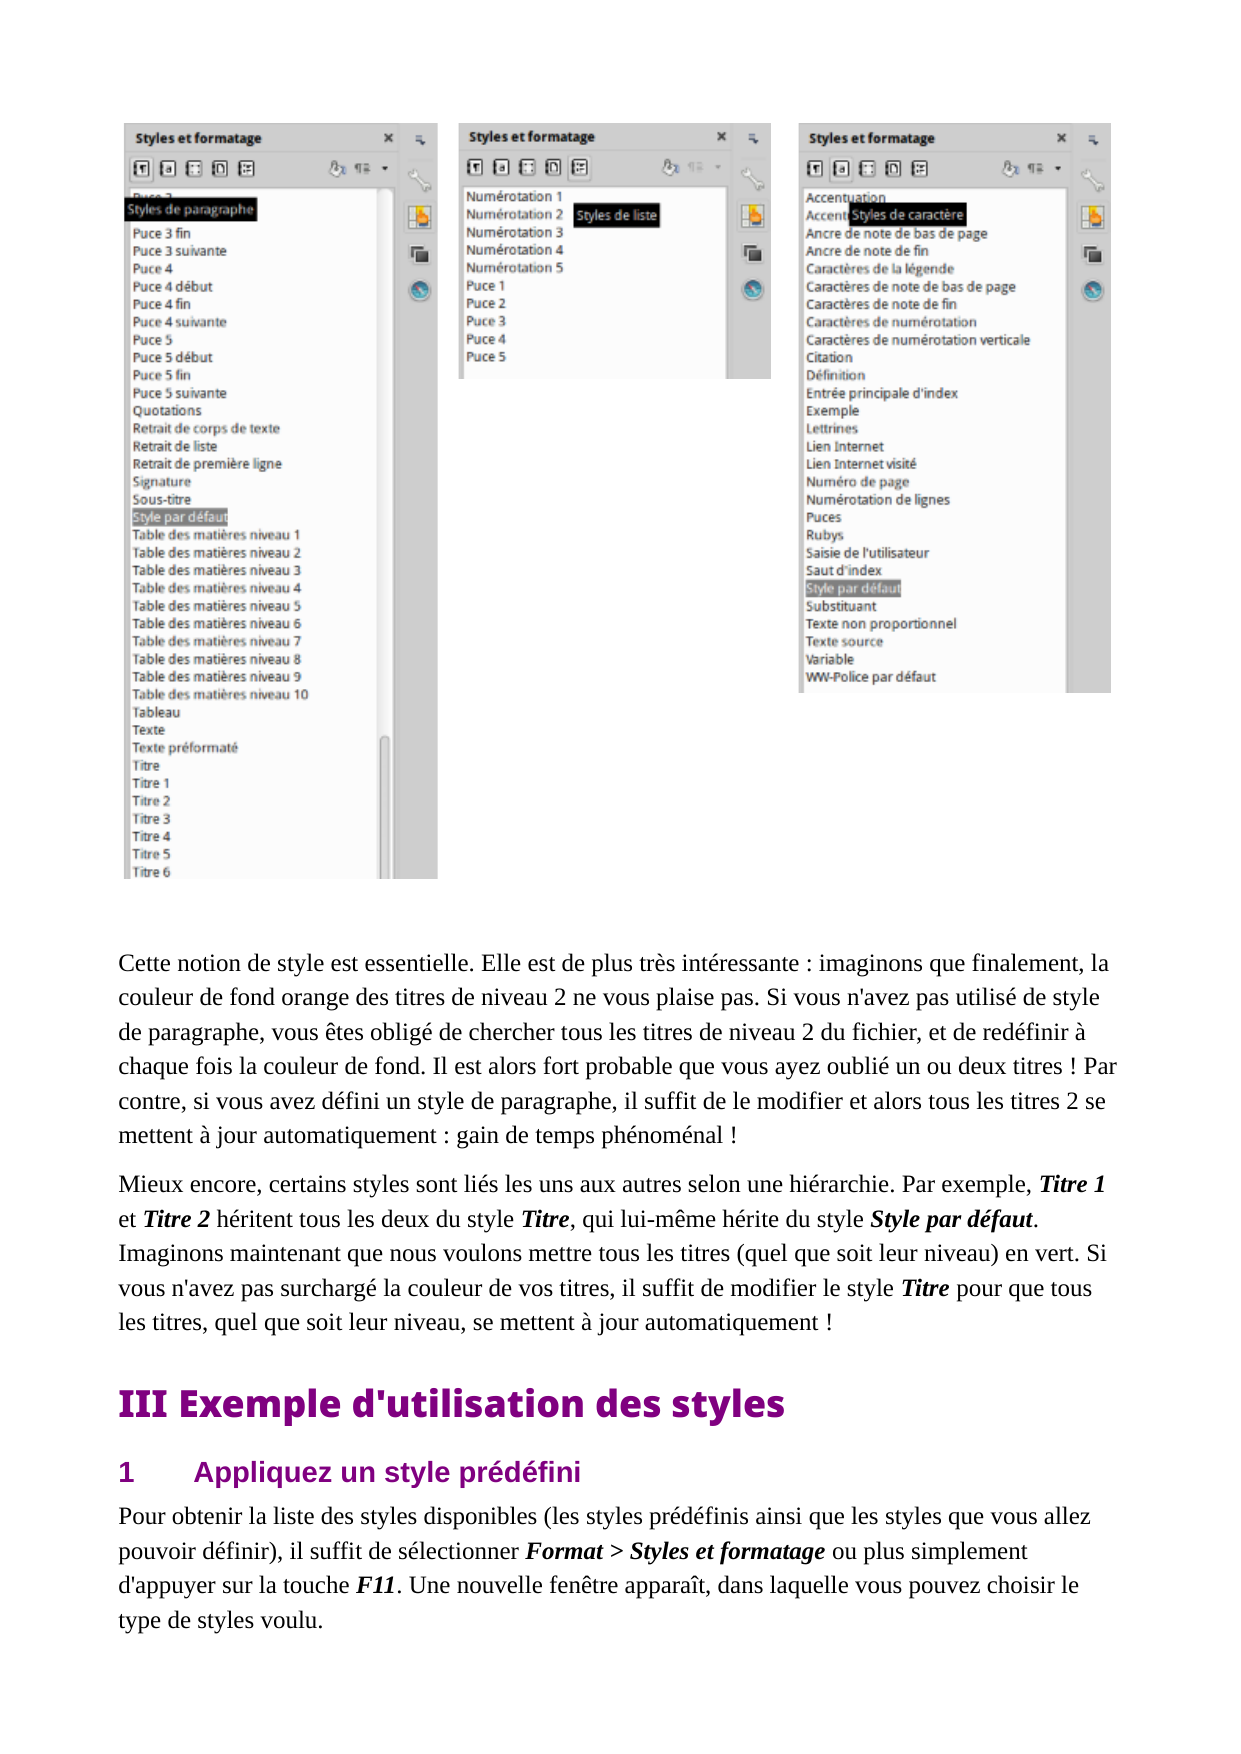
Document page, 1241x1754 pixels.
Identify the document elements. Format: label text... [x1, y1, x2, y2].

text Mieux encore, certains styles sont liés les uns aux autres selon une hiérarchie. Par exemple, Titre 1 et Titre 2 héritent tous les deux du style Titre, qui lui-même hérite du style Style par défaut. Imaginons maintenant que nous voulons mettre tous les titres (quel que soit leur niveau) en vert. Si vous n'avez pas surchargé la couleur de vos titres, il suffit de modifier le style Titre pour que tous les titres, quel que soit leur niveau, se mettent à jour automatiquement ! [118, 1169, 1122, 1336]
picture [123, 123, 438, 879]
subtitle Exemple d'utilisation des styles [118, 1377, 1122, 1428]
table_header [788, 118, 1122, 692]
table_cell [453, 118, 787, 899]
picture [458, 123, 771, 379]
subtitle Appliquez un style prédéfini [118, 1455, 1122, 1489]
table_header [118, 118, 453, 899]
text Cette notion de style est essentielle. Elle est de plus très intéressante : imaginons que finalement, la couleur de fond orange des titres de niveau 2 ne vous plaise pas. Si vous n'avez pas utilisé de style de paragraphe, vous êtes obligé de chercher tous les titres de niveau 2 du fichier, et de redéfinir à chaque fois la couleur de fond. Il est alors fort probable que vous ayez oublié un ou deux titres ! Par contre, si vous avez défini un style de paragraphe, il suffit de le modifier et alors tous les titres 2 se mettent à jour automatiquement : gain de temps phénoménal ! [118, 948, 1122, 1149]
text Pour obtenir la liste des styles disponibles (les styles prédéfinis ainsi que les styles que vous allez pouvoir définir), il suffit de sélectionner Format > Styles et formatage ou plus simplement d'appuyer sur la touche F11. Une nouvelle fenêtre apparaît, dans laquelle vous pouvez choisir le type de styles voulu. [118, 1501, 1122, 1633]
picture [798, 123, 1111, 693]
table_header [788, 693, 1122, 899]
